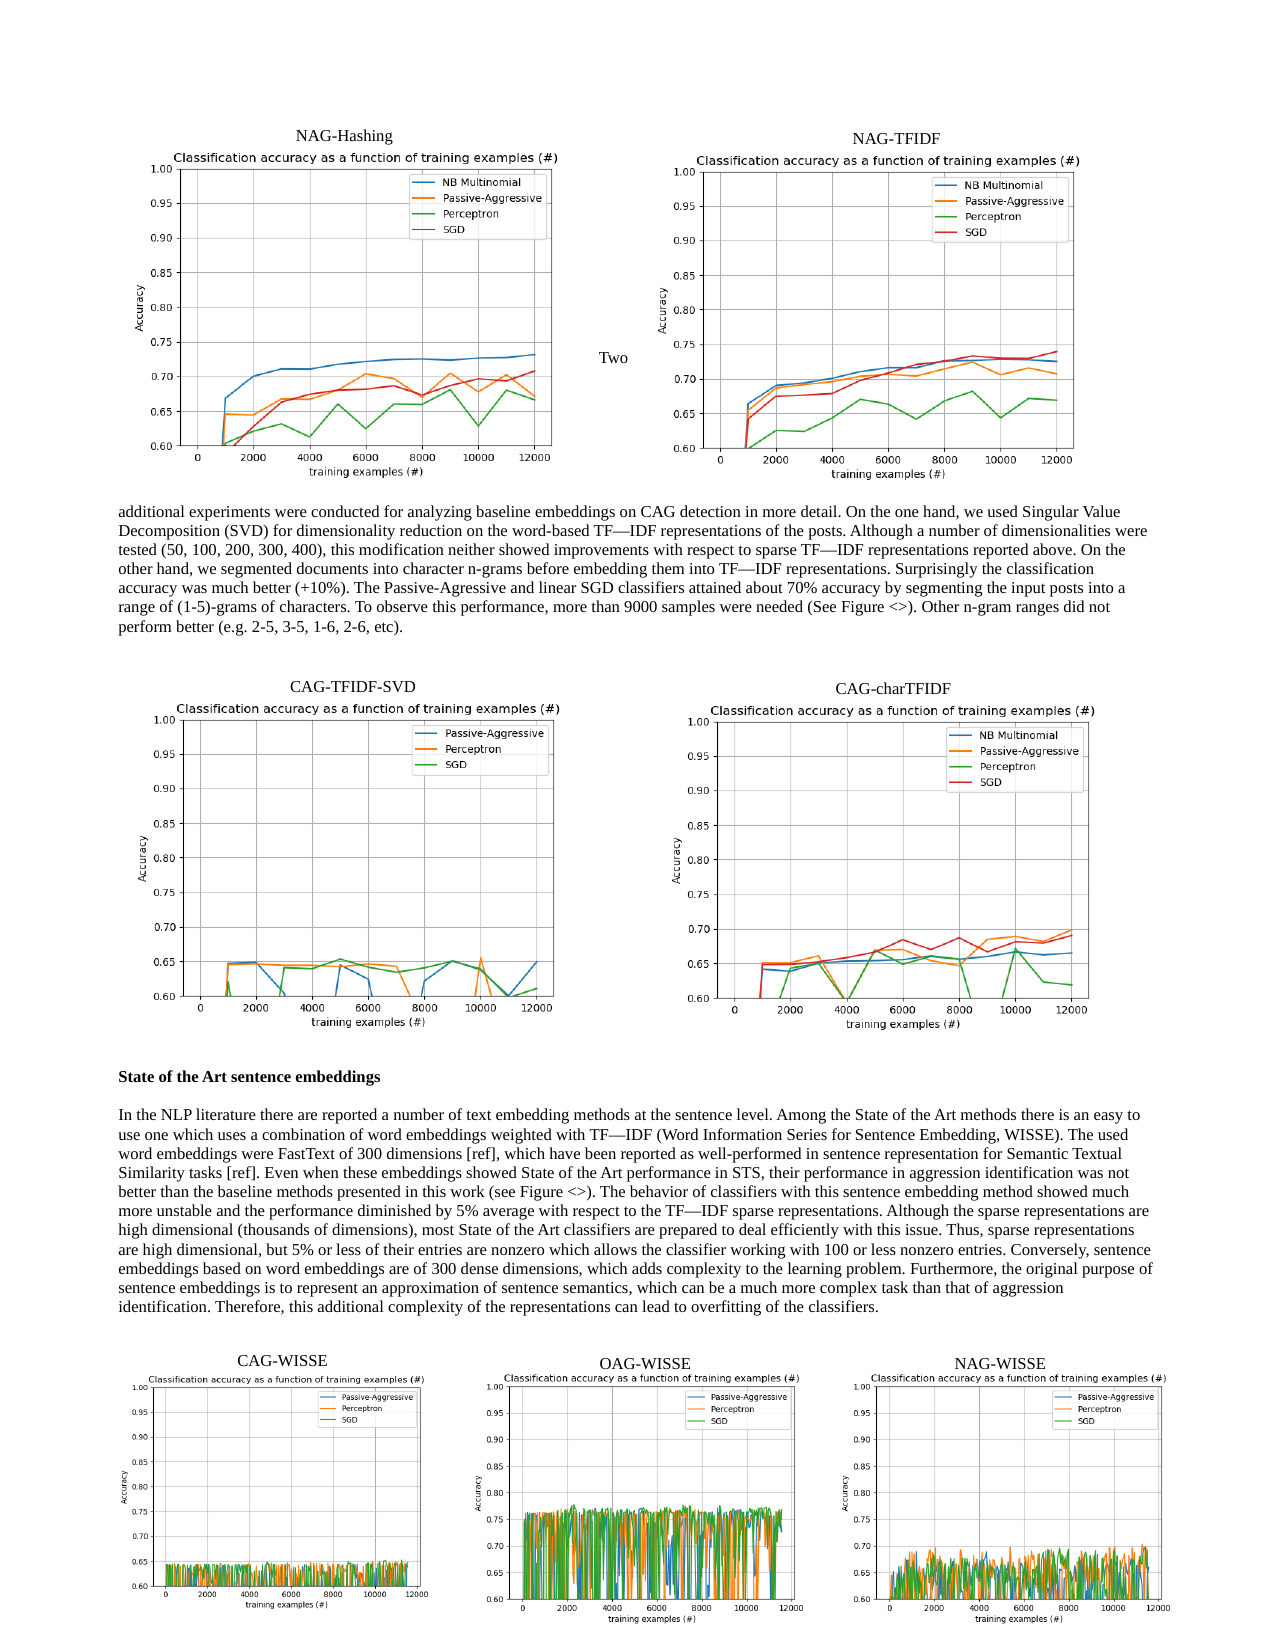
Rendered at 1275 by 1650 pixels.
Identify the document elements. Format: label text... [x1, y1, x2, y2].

picture [463, 1353, 1198, 1629]
text State of the Art sentence embeddings [118, 1067, 1157, 1086]
picture [123, 676, 601, 1035]
picture [110, 1356, 454, 1614]
text Two additional experiments were conducted for analyzing baseline embeddings on CAG detection in more detail. On the one hand, we used Singular Value Decomposition (SVD) for dimensionality reduction on the word-based TF—IDF representations of the posts. Although a number of dimensionalities were tested (50, 100, 200, 300, 400), this modification neither showed improvements with respect to sparse TF—IDF representations reported above. On the other hand, we segmented documents into character n-grams before embedding them into TF—IDF representations. Surprisingly the classification accuracy was much better (+10%). The Passive-Agressive and linear SGD classifiers attained about 70% accuracy by segmenting the input posts into a range of (1-5)-grams of characters. To observe this performance, more than 9000 samples were needed (See Figure <>). Other n-gram ranges did not perform better (e.g. 2-5, 3-5, 1-6, 2-6, etc). [118, 348, 1157, 636]
picture [120, 125, 599, 485]
picture [657, 678, 1135, 1037]
picture [643, 128, 1121, 487]
text In the NLP literature there are reported a number of text embedding methods at the sentence level. Among the State of the Art methods there is an easy to use one which uses a combination of word embeddings weighted with TF—IDF (Word Information Series for Sentence Embedding, WISSE). The used word embeddings were FastText of 300 dimensions [ref], which have been reported as well-performed in sentence representation for Semantic Textual Similarity tasks [ref]. Even when these embeddings showed State of the Art performance in STS, their performance in aggression identification was not better than the baseline methods presented in this work (see Figure <>). The behavior of classifiers with this sentence embedding method showed much more unstable and the performance diminished by 5% average with respect to the TF—IDF sparse representations. Although the sparse representations are high dimensional (thousands of dimensions), most State of the Art classifiers are prepared to deal efficiently with this issue. Thus, sparse representations are high dimensional, but 5% or less of their entries are nonzero which allows the classifier working with 100 or less nonzero entries. Conversely, sentence embeddings based on word embeddings are of 300 dense dimensions, which adds complexity to the learning problem. Furthermore, the original purpose of sentence embeddings is to represent an approximation of sentence semantics, which can be a much more complex task than that of aggression identification. Therefore, this additional complexity of the representations can lead to overfitting of the classifiers. [118, 1105, 1157, 1316]
